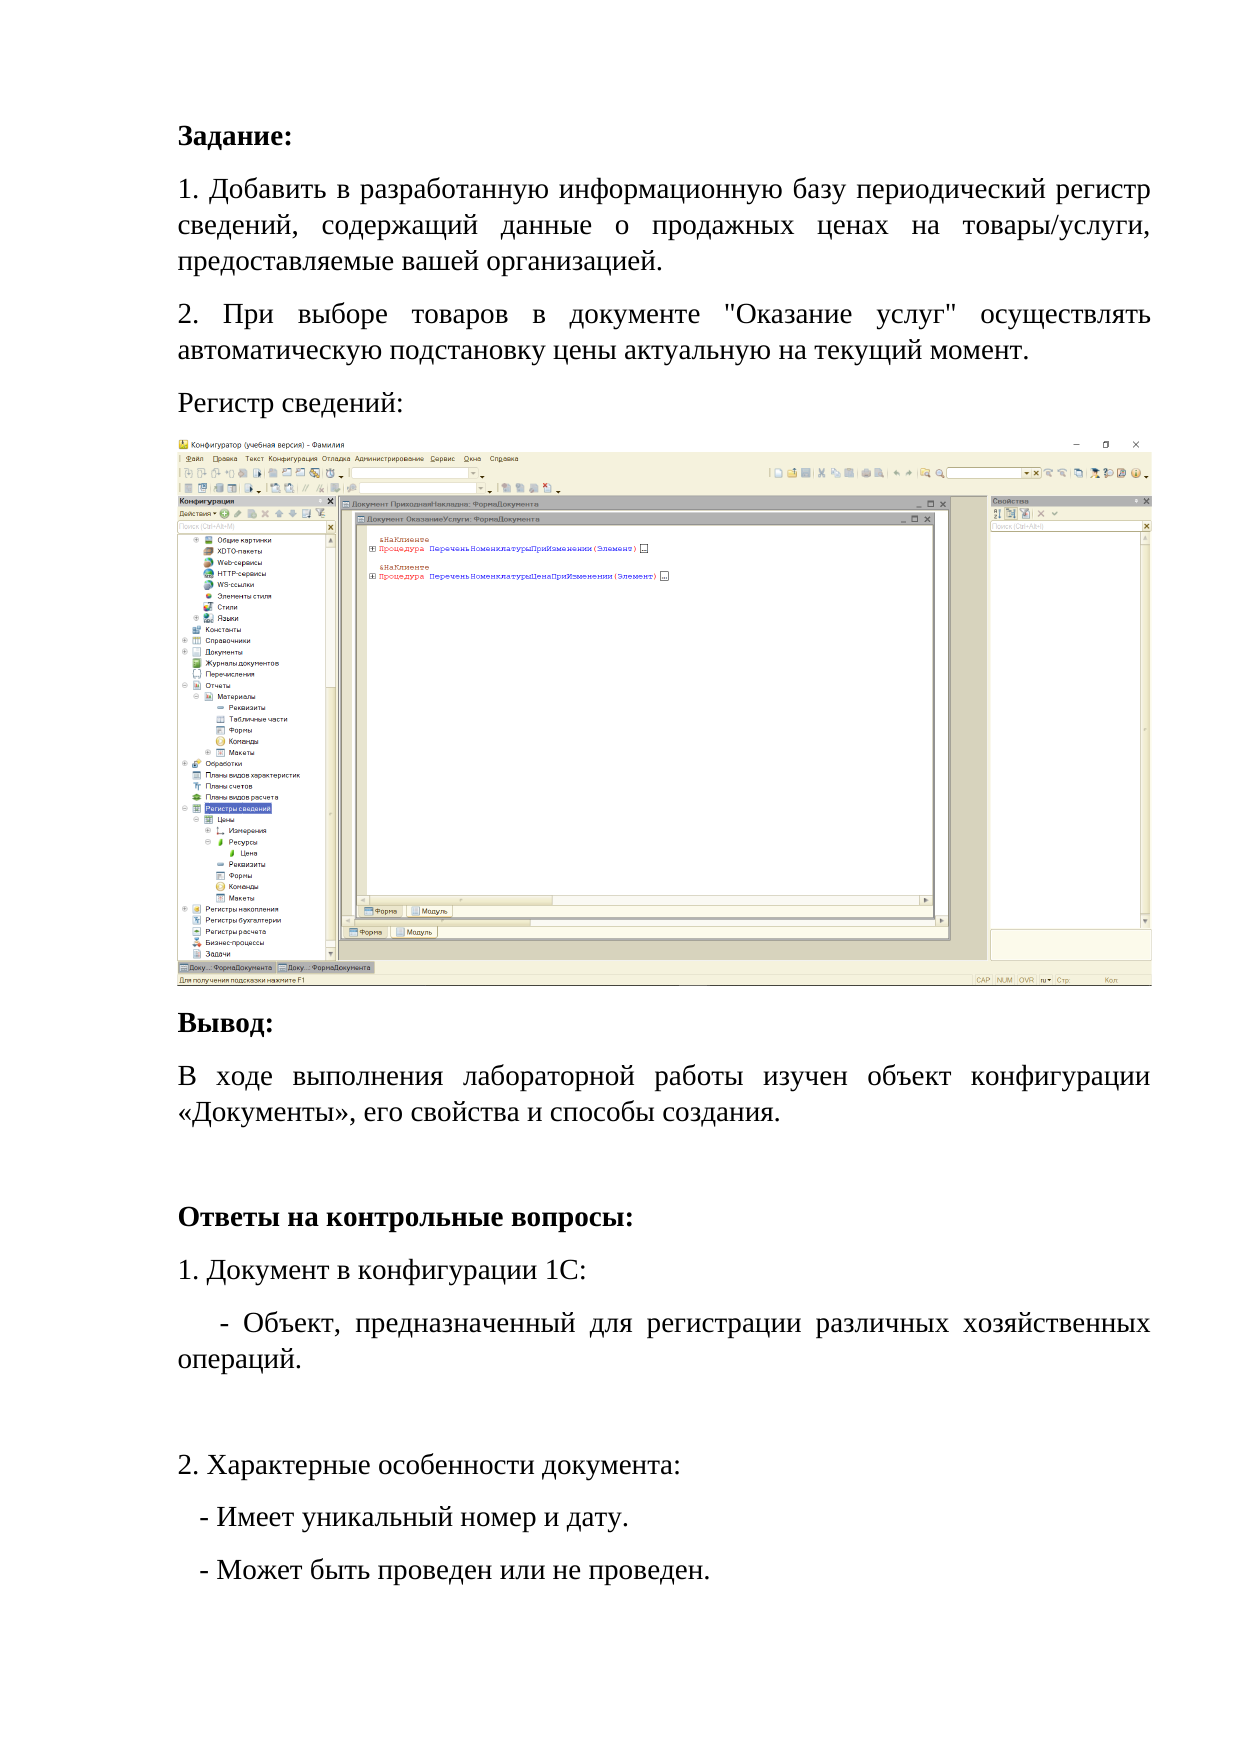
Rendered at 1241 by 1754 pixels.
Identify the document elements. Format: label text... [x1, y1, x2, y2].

text - Объект, предназначенный для регистрации различных хозяйственных операций. [177, 1305, 1152, 1375]
text - Имеет уникальный номер и дату. [177, 1499, 1152, 1533]
text Вывод: [177, 1005, 1152, 1038]
text 1. Добавить в разработанную информационную базу периодический регистр сведений, содержащий данные о продажных ценах на товары/услуги, предоставляемые вашей организацией. [177, 171, 1152, 277]
text 2. При выборе товаров в документе "Оказание услуг" осуществлять автоматическую подстановку цены актуальную на текущий момент. [177, 296, 1152, 366]
text 2. Характерные особенности документа: [177, 1447, 1152, 1480]
text - Может быть проведен или не проведен. [177, 1552, 1152, 1586]
text 1. Документ в конфигурации 1С: [177, 1252, 1152, 1286]
picture [177, 437, 1152, 986]
text Регистр сведений: [177, 385, 1152, 418]
text Ответы на контрольные вопросы: [177, 1199, 1152, 1233]
text Задание: [177, 118, 1152, 152]
text В ходе выполнения лабораторной работы изучен объект конфигурации «Документы», его свойства и способы создания. [177, 1058, 1152, 1127]
